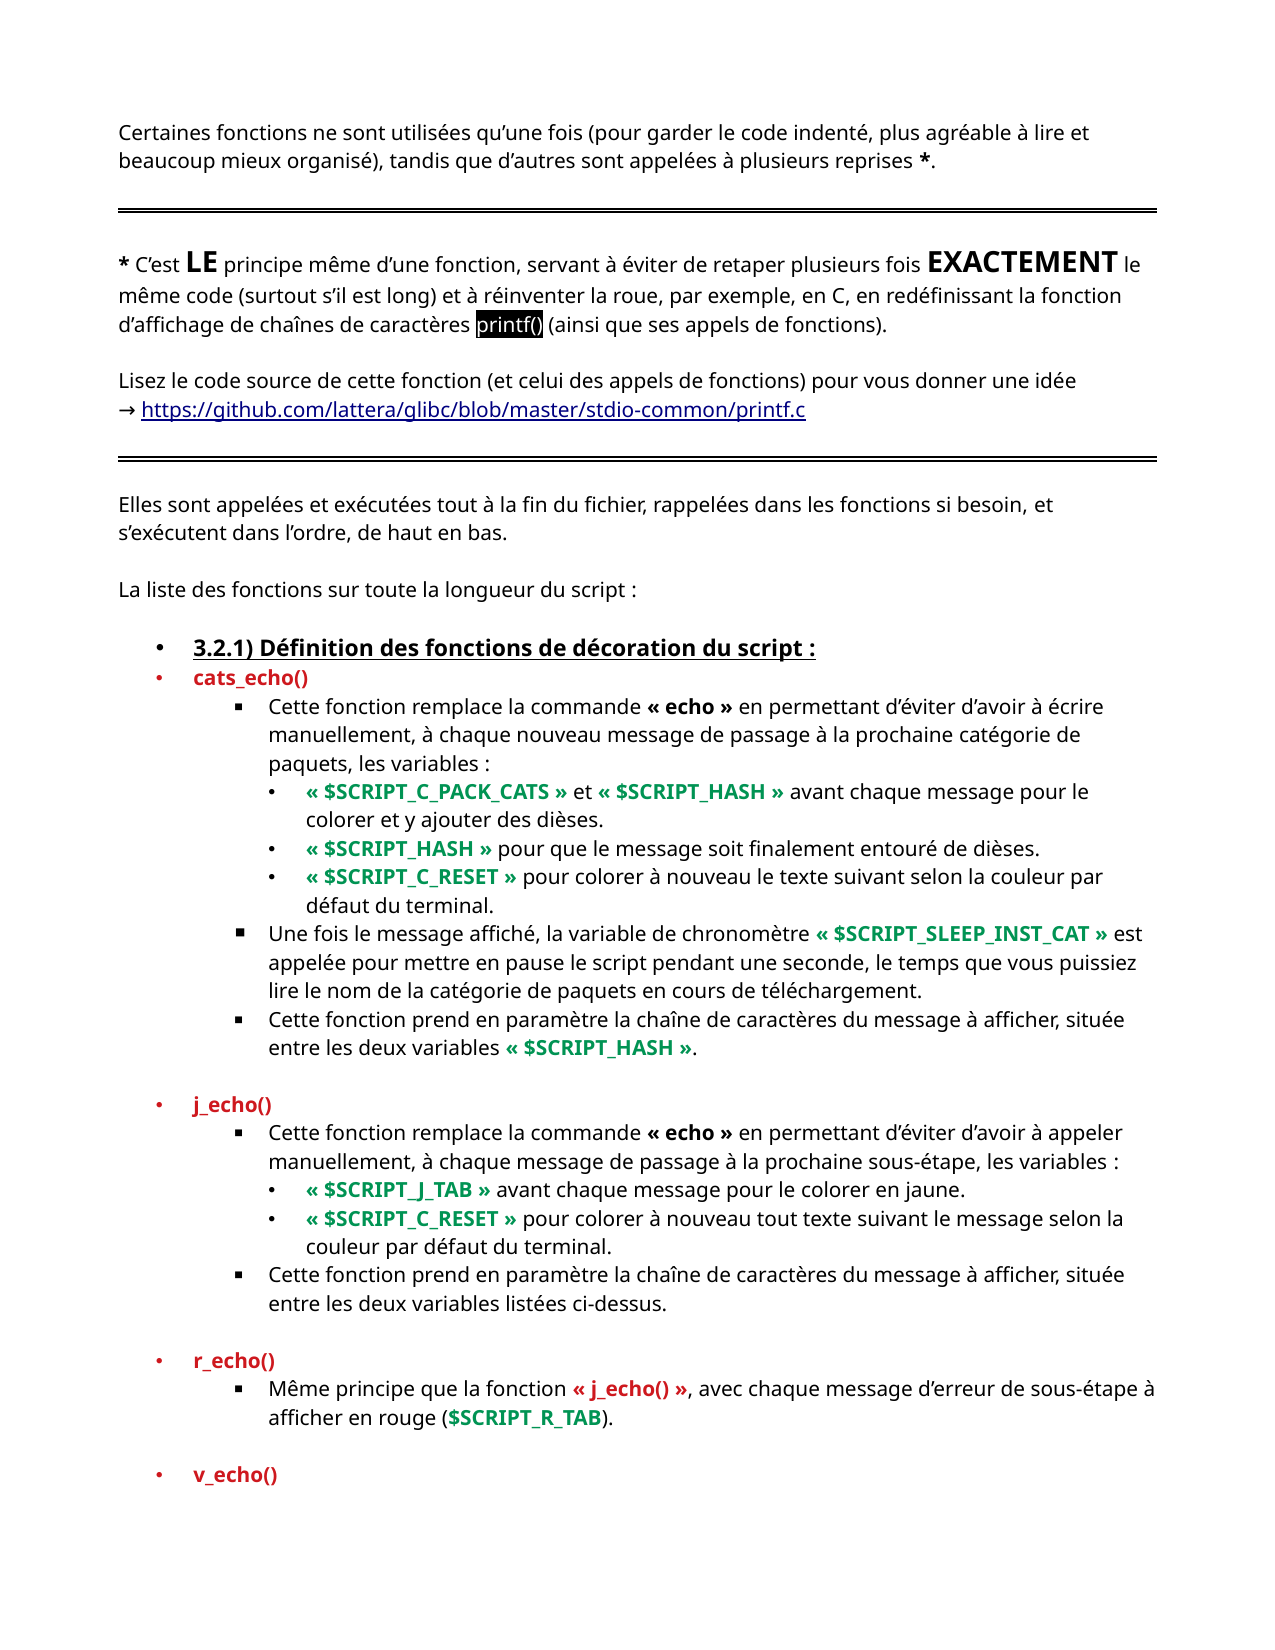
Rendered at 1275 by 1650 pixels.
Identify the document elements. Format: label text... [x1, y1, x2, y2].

text La liste des fonctions sur toute la longueur du script : [118, 575, 1157, 604]
list Cette fonction prend en paramètre la chaîne de caractères du message à afficher, située entre les deux variables listées ci-dessus. [231, 1261, 1157, 1317]
text Lisez le code source de cette fonction (et celui des appels de fonctions) pour vous donner une idée [118, 367, 1157, 395]
list « $SCRIPT_J_TAB » avant chaque message pour le colorer en jaune. [268, 1175, 1157, 1204]
text → https://github.com/lattera/glibc/blob/master/stdio-common/printf.c [118, 395, 1157, 423]
list v_echo() [156, 1460, 1157, 1488]
list « $SCRIPT_C_PACK_CATS » et « $SCRIPT_HASH » avant chaque message pour le colorer et y ajouter des dièses. [268, 777, 1157, 834]
list Cette fonction remplace la commande « echo » en permettant d’éviter d’avoir à appeler manuellement, à chaque message de passage à la prochaine sous-étape, les variables : [231, 1118, 1157, 1175]
list cats_echo() [156, 663, 1157, 692]
text * C’est LE principe même d’une fonction, servant à éviter de retaper plusieurs fois EXACTEMENT le même code (surtout s’il est long) et à réinventer la roue, par exemple, en C, en redéfinissant la fonction d’affichage de chaînes de caractères printf() (ainsi que ses appels de fonctions). [118, 242, 1157, 338]
list Une fois le message affiché, la variable de chronomètre « $SCRIPT_SLEEP_INST_CAT » est appelée pour mettre en pause le script pendant une seconde, le temps que vous puissiez lire le nom de la catégorie de paquets en cours de téléchargement. [231, 919, 1157, 1005]
list Cette fonction remplace la commande « echo » en permettant d’éviter d’avoir à écrire manuellement, à chaque nouveau message de passage à la prochaine catégorie de paquets, les variables : [231, 692, 1157, 777]
text Certaines fonctions ne sont utilisées qu’une fois (pour garder le code indenté, plus agréable à lire et beaucoup mieux organisé), tandis que d’autres sont appelées à plusieurs reprises *. [118, 118, 1157, 175]
list « $SCRIPT_C_RESET » pour colorer à nouveau le texte suivant selon la couleur par défaut du terminal. [268, 862, 1157, 919]
list j_echo() [156, 1090, 1157, 1118]
list r_echo() [156, 1346, 1157, 1374]
list « $SCRIPT_HASH » pour que le message soit finalement entouré de dièses. [268, 834, 1157, 862]
list Cette fonction prend en paramètre la chaîne de caractères du message à afficher, située entre les deux variables « $SCRIPT_HASH ». [231, 1005, 1157, 1062]
list Même principe que la fonction « j_echo() », avec chaque message d’erreur de sous-étape à afficher en rouge ($SCRIPT_R_TAB). [231, 1374, 1157, 1431]
text Elles sont appelées et exécutées tout à la fin du fichier, rappelées dans les fonctions si besoin, et s’exécutent dans l’ordre, de haut en bas. [118, 490, 1157, 547]
list 3.2.1) Définition des fonctions de décoration du script : [156, 632, 1157, 663]
list « $SCRIPT_C_RESET » pour colorer à nouveau tout texte suivant le message selon la couleur par défaut du terminal. [268, 1204, 1157, 1261]
